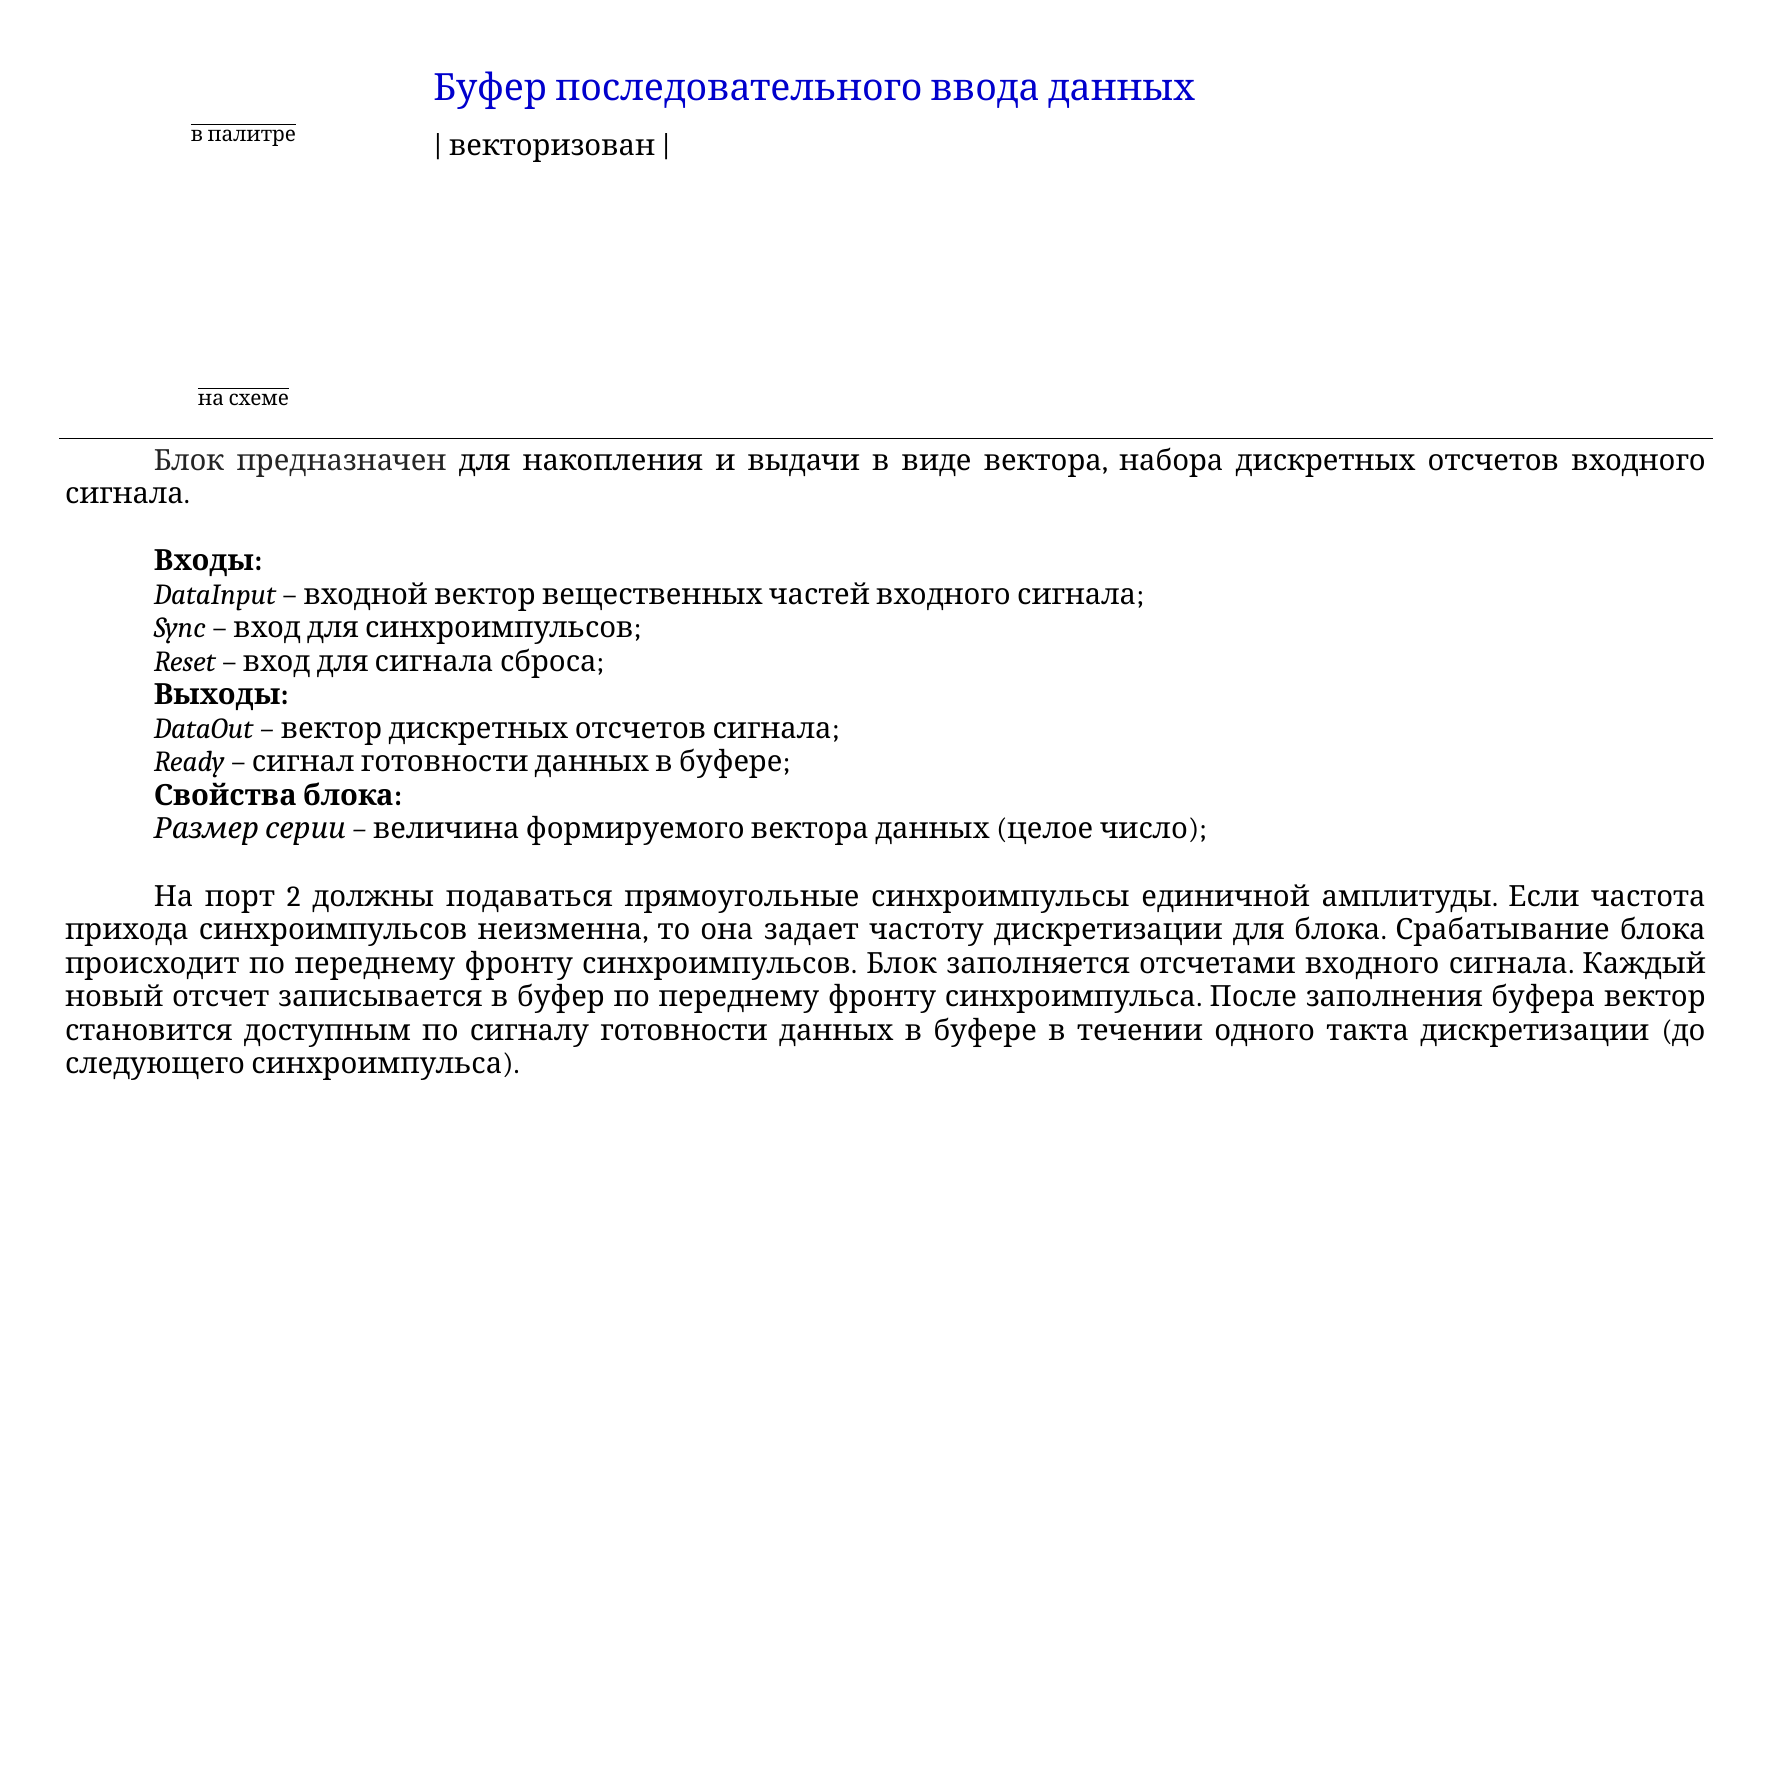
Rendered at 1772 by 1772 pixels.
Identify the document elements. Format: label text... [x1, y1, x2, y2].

table_header [59, 59, 427, 117]
table_cell [428, 381, 1713, 438]
table_cell [59, 174, 427, 381]
table_cell на схеме [59, 381, 427, 438]
table_cell | векторизован | [428, 117, 1713, 174]
table_header Буфер последовательного ввода данных [428, 59, 1713, 117]
table_cell Блок предназначен для накопления и выдачи в виде вектора, набора дискретных отсчетов входного сигнала. Входы: DataInput – входной вектор вещественных частей входного сигнала; Sync – вход для синхроимпульсов; Reset – вход для сигнала сброса; Выходы: DataOut – вектор дискретных отсчетов сигнала; Ready – сигнал готовности данных в буфере; Свойства блока: Размер серии – величина формируемого вектора данных (целое число); На порт 2 должны подаваться прямоугольные синхроимпульсы единичной амплитуды. Если частота прихода синхроимпульсов неизменна, то она задает частоту дискретизации для блока. Срабатывание блока происходит по переднему фронту синхроимпульсов. Блок заполняется отсчетами входного сигнала. Каждый новый отсчет записывается в буфер по переднему фронту синхроимпульса. После заполнения буфера вектор становится доступным по сигналу готовности данных в буфере в течении одного такта дискретизации (до следующего синхроимпульса). [59, 439, 1713, 1087]
table_cell в палитре [59, 117, 427, 174]
table_cell [428, 174, 1713, 381]
